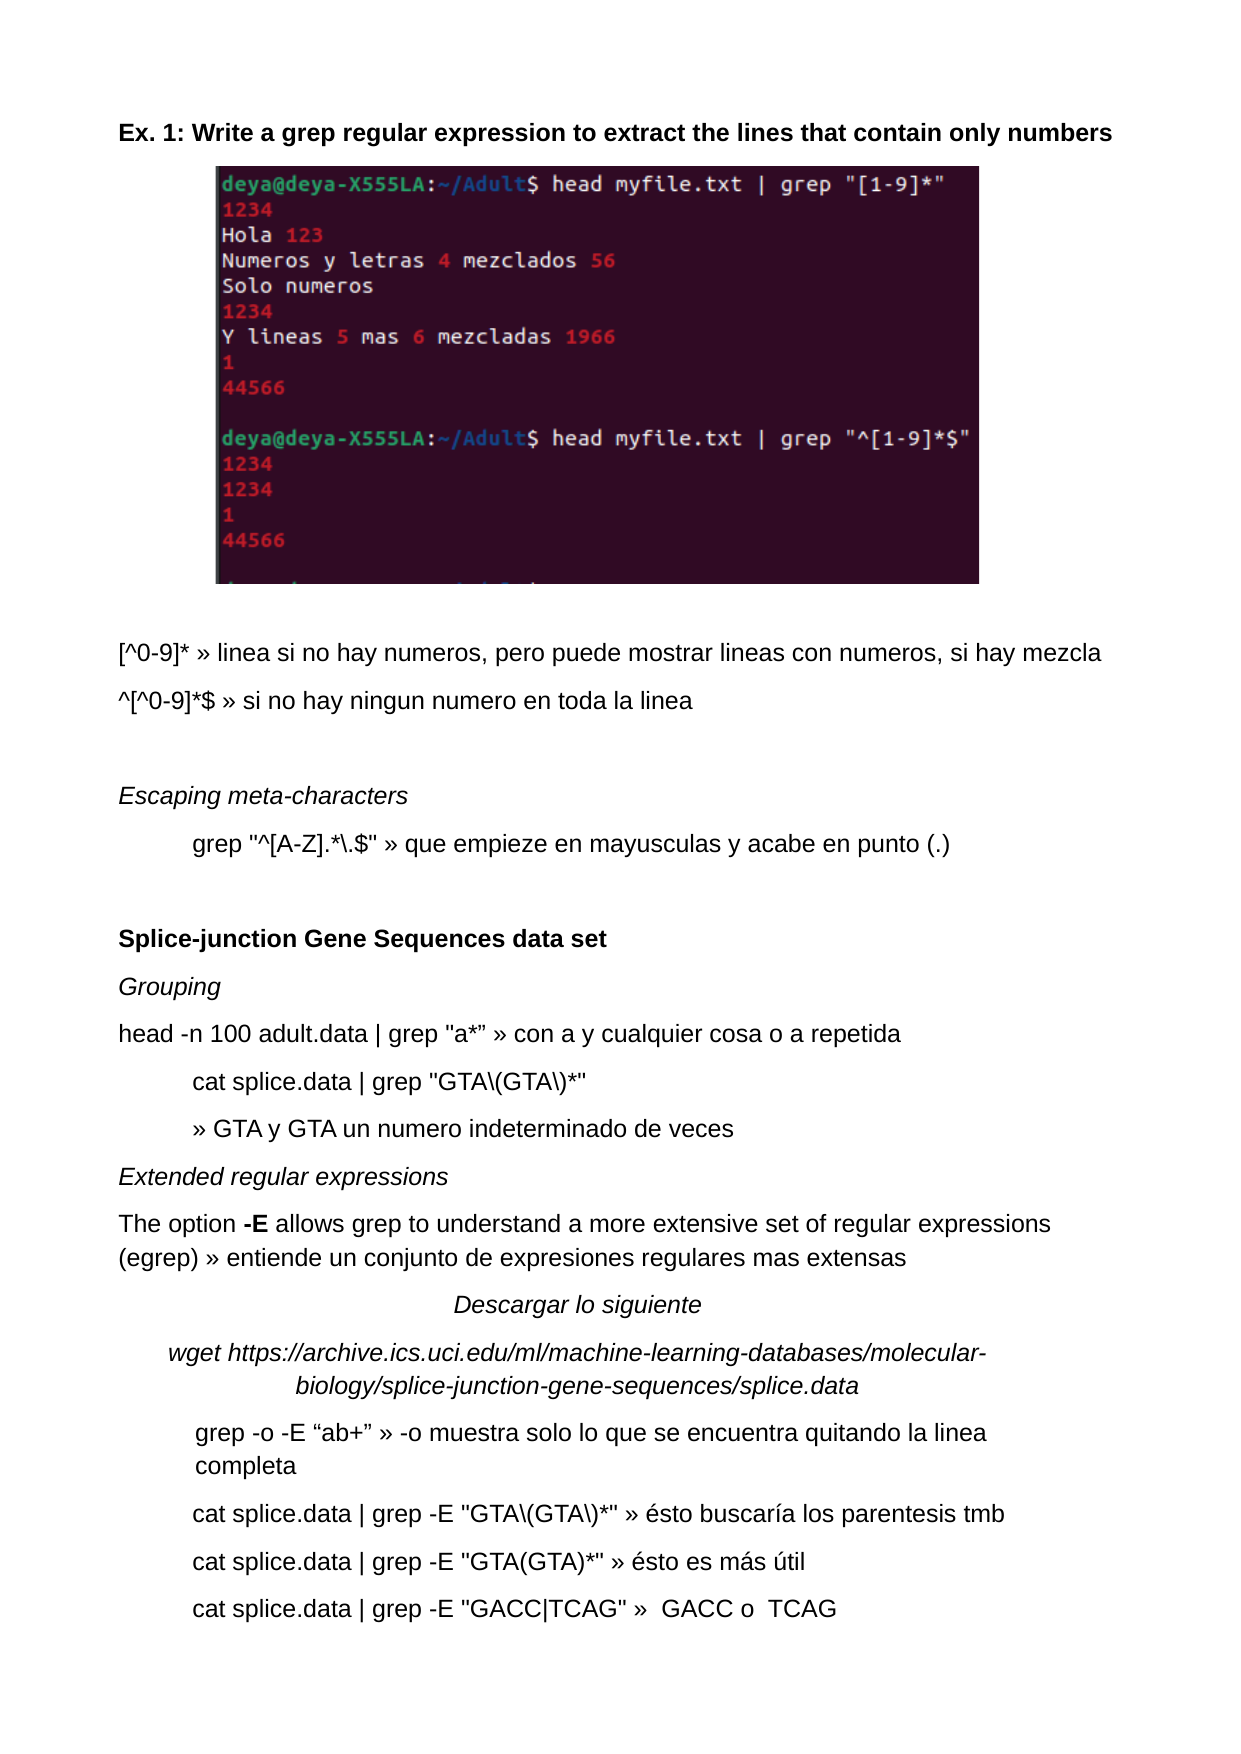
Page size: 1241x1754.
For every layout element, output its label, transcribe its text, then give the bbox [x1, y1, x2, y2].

text cat splice.data | grep -E "GTA\(GTA\)*" » ésto buscaría los parentesis tmb [118, 1499, 1122, 1528]
picture [215, 166, 980, 584]
text cat splice.data | grep -E "GTA(GTA)*" » ésto es más útil [118, 1547, 1122, 1575]
text Splice-junction Gene Sequences data set [118, 924, 1122, 953]
text Escaping meta-characters [118, 781, 1122, 810]
text wget https://archive.ics.uci.edu/ml/machine-learning-databases/molecular-biology/splice-junction-gene-sequences/splice.data [148, 1338, 1010, 1399]
text [^0-9]* » linea si no hay numeros, pero puede mostrar lineas con numeros, si hay mezcla [118, 638, 1122, 667]
text Descargar lo siguiente [165, 1290, 992, 1319]
text Grouping [118, 971, 1122, 1000]
text head -n 100 adult.data | grep "a*” » con a y cualquier cosa o a repetida [118, 1019, 1122, 1048]
text The option -E allows grep to understand a more extensive set of regular expressions (egrep) » entiende un conjunto de expresiones regulares mas extensas [118, 1209, 1122, 1271]
text ^[^0-9]*$ » si no hay ningun numero en toda la linea [118, 686, 1122, 714]
subtitle Ex. 1: Write a grep regular expression to extract the lines that contain only numbers [118, 118, 1122, 147]
text cat splice.data | grep -E "GACC|TCAG" » GACC o TCAG [118, 1594, 1122, 1623]
text cat splice.data | grep "GTA\(GTA\)*" [118, 1067, 1122, 1095]
text grep "^[A-Z].*\.$" » que empieze en mayusculas y acabe en punto (.) [118, 829, 1122, 857]
text grep -o -E “ab+” » -o muestra solo lo que se encuentra quitando la linea completa [195, 1418, 1010, 1480]
text Extended regular expressions [118, 1162, 1122, 1191]
text » GTA y GTA un numero indeterminado de veces [118, 1114, 1122, 1143]
